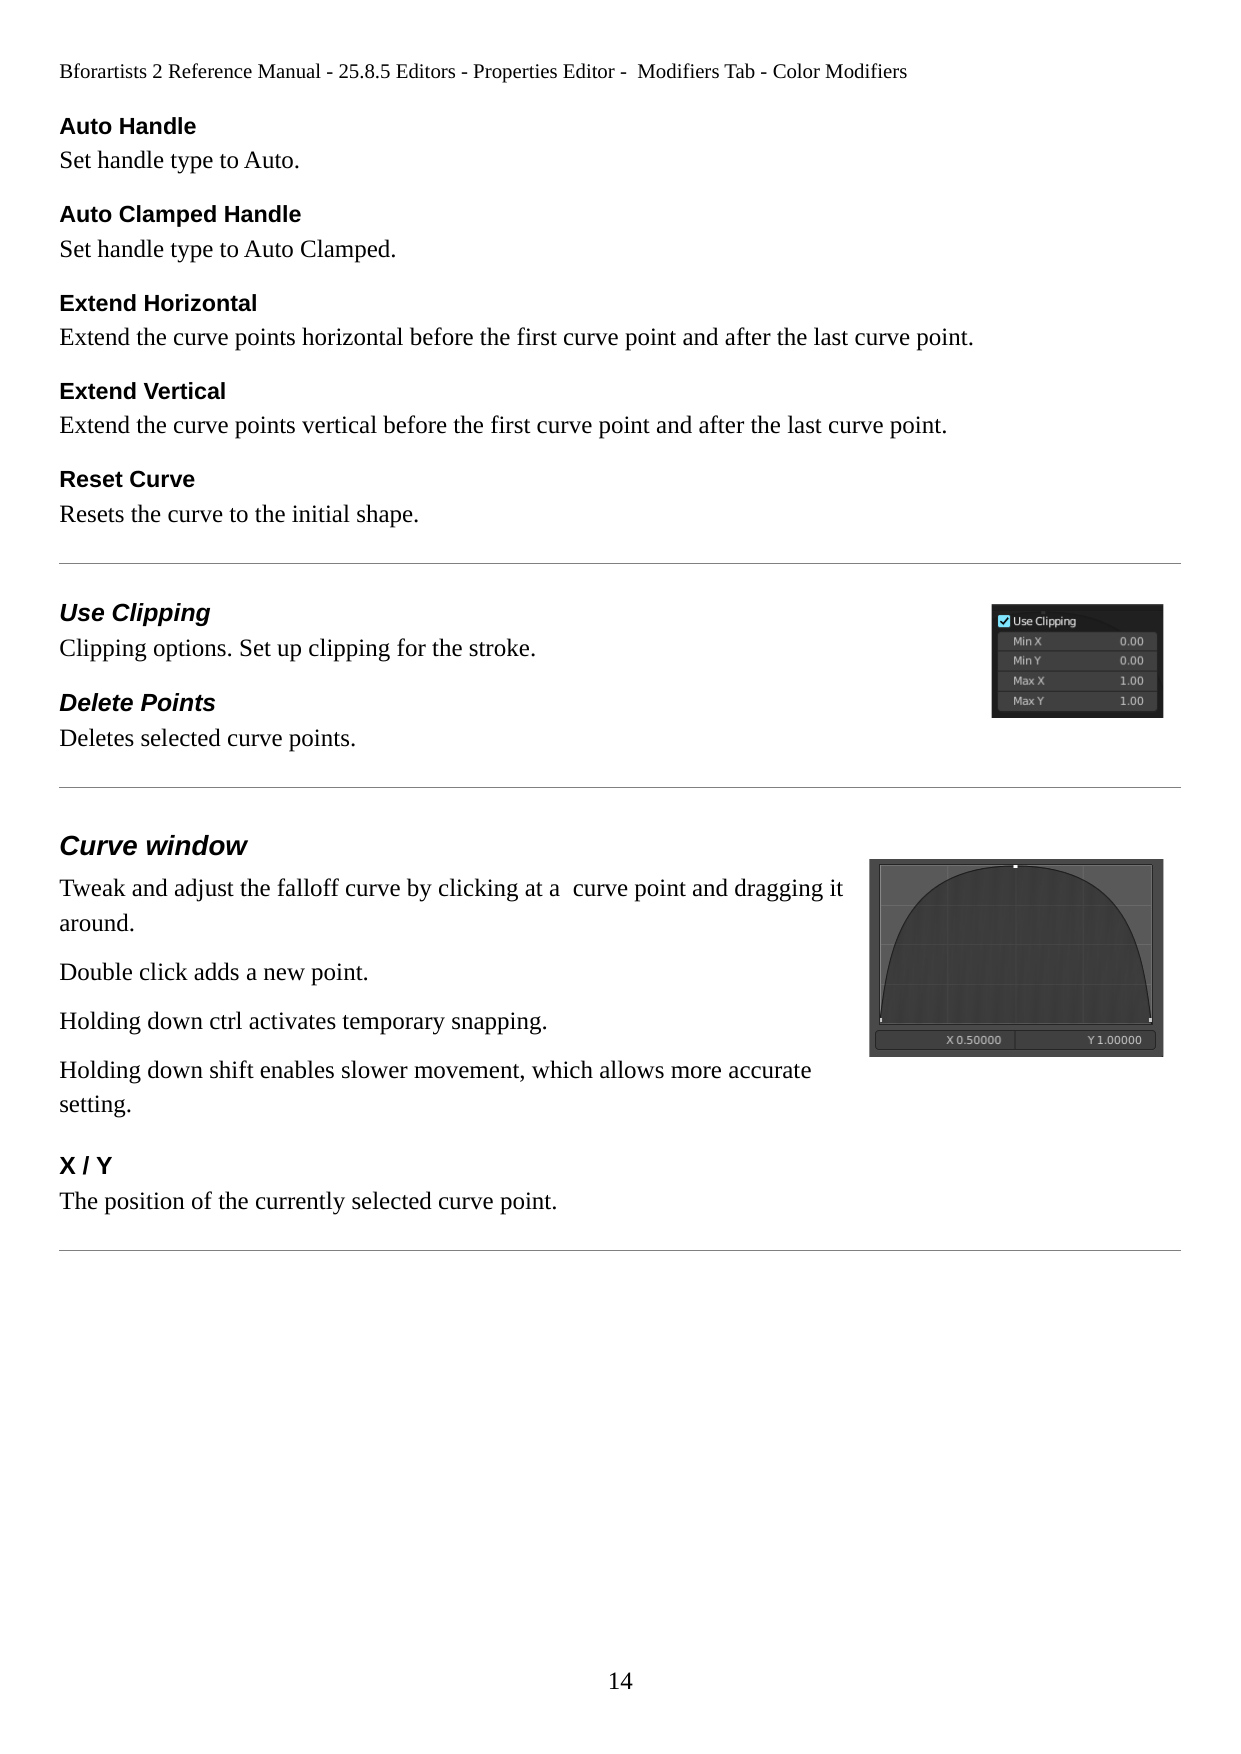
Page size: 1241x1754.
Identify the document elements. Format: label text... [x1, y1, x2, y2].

text Resets the curve to the initial shape. [59, 499, 1181, 528]
text Extend the curve points horizontal before the first curve point and after the last curve point. [59, 322, 1181, 351]
picture [869, 859, 1164, 1057]
text The position of the currently selected curve point. [59, 1186, 1181, 1215]
subtitle [1164, 688, 1181, 717]
text Clipping options. Set up clipping for the stroke. [59, 633, 991, 662]
text Holding down ctrl activates temporary snapping. [59, 1006, 869, 1035]
text Deletes selected curve points. [59, 723, 1181, 752]
subtitle Use Clipping [59, 598, 1181, 627]
subtitle Extend Vertical [59, 378, 1181, 404]
text Extend the curve points vertical before the first curve point and after the last curve point. [59, 411, 1181, 439]
subtitle Extend Horizontal [59, 289, 1181, 316]
text Set handle type to Auto Clamped. [59, 234, 1181, 263]
text Set handle type to Auto. [59, 146, 1181, 174]
subtitle Auto Clamped Handle [59, 201, 1181, 228]
subtitle Curve window [59, 829, 1181, 861]
picture [991, 604, 1164, 718]
subtitle Delete Points [59, 688, 991, 717]
subtitle X / Y [59, 1151, 1181, 1180]
text Tweak and adjust the falloff curve by clicking at a curve point and dragging it around. [59, 873, 869, 937]
subtitle Reset Curve [59, 466, 1181, 493]
subtitle Auto Handle [59, 113, 1181, 139]
text Double click adds a new point. [59, 957, 869, 986]
text Holding down shift enables slower movement, which allows more accurate setting. [59, 1055, 1181, 1118]
